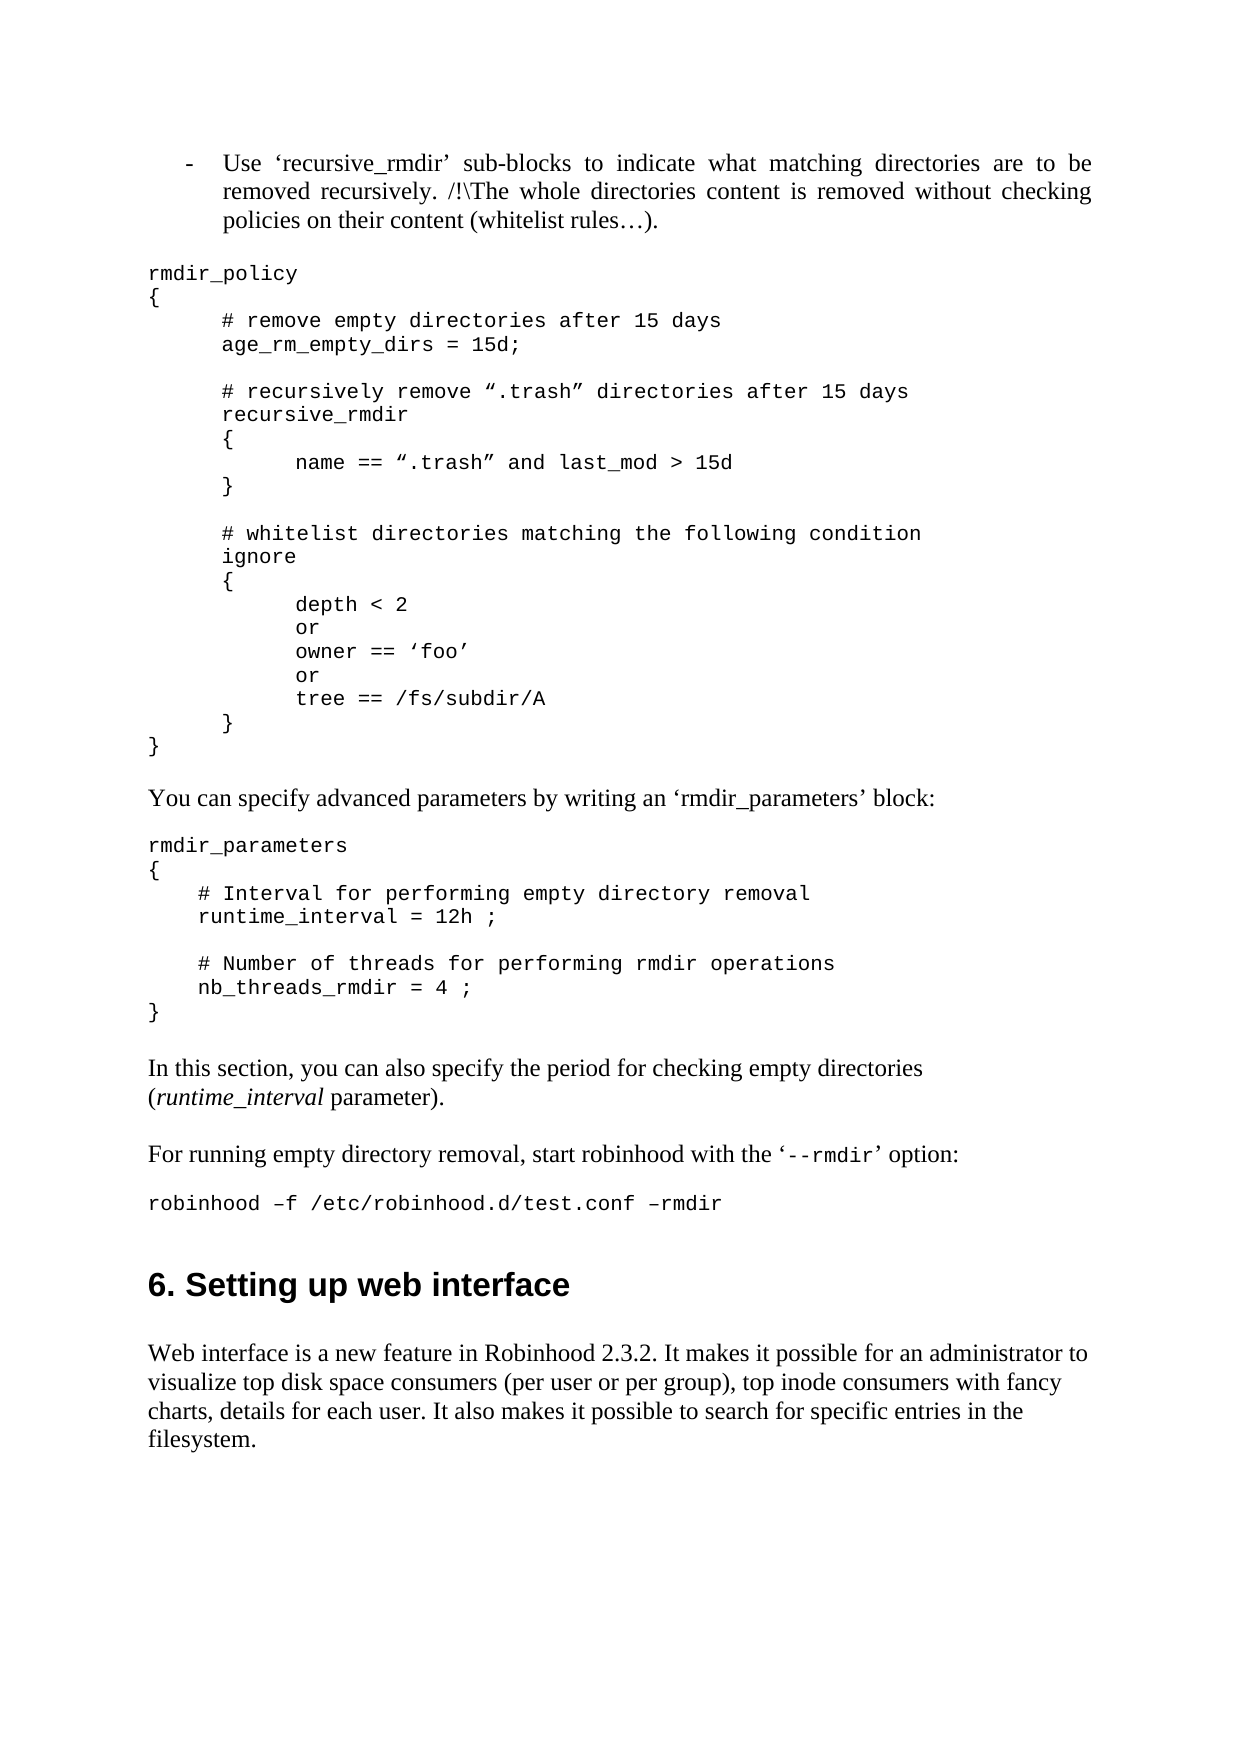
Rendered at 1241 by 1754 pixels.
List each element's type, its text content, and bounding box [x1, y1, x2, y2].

text Web interface is a new feature in Robinhood 2.3.2. It makes it possible for an administrator to visualize top disk space consumers (per user or per group), top inode consumers with fancy charts, details for each user. It also makes it possible to search for specific entries in the filesystem. [148, 1309, 1093, 1453]
text depth < 2 [148, 594, 1093, 617]
text owner == ‘foo’ [148, 641, 1093, 664]
text nb_threads_rmdir = 4 ; [148, 977, 1093, 1001]
text } [148, 475, 1093, 499]
text { [148, 428, 1093, 452]
text # whitelist directories matching the following condition [148, 523, 1093, 546]
text # Interval for performing empty directory removal [148, 882, 1093, 906]
text or [148, 617, 1093, 641]
text # remove empty directories after 15 days [148, 310, 1093, 333]
text or [148, 664, 1093, 688]
text rmdir_parameters [148, 835, 1093, 859]
text } [148, 736, 1093, 759]
list Use ‘recursive_rmdir’ sub-blocks to indicate what matching directories are to be removed recursively. /!\The whole directories content is removed without checking policies on their content (whitelist rules…). [185, 148, 1093, 234]
text } [148, 712, 1093, 736]
text name == “.trash” and last_mod > 15d [148, 452, 1093, 475]
text robinhood –f /etc/robinhood.d/test.conf –rmdir [148, 1169, 1093, 1216]
text recursive_rmdir [148, 404, 1093, 428]
text runtime_interval = 12h ; [148, 906, 1093, 930]
text } [148, 1001, 1093, 1024]
text { [148, 859, 1093, 882]
text tree == /fs/subdir/A [148, 688, 1093, 712]
text In this section, you can also specify the period for checking empty directories (runtime_interval parameter). [148, 1053, 1093, 1111]
text rmdir_policy [148, 263, 1093, 286]
text For running empty directory removal, start robinhood with the ‘--rmdir’ option: [148, 1139, 1093, 1169]
text # Number of threads for performing rmdir operations [148, 953, 1093, 977]
text { [148, 570, 1093, 594]
text You can specify advanced parameters by writing an ‘rmdir_parameters’ block: [148, 783, 1093, 812]
text age_rm_empty_dirs = 15d; [148, 333, 1093, 357]
text { [148, 286, 1093, 310]
subtitle Setting up web interface [148, 1265, 1093, 1303]
text ignore [148, 546, 1093, 570]
text # recursively remove “.trash” directories after 15 days [148, 381, 1093, 404]
